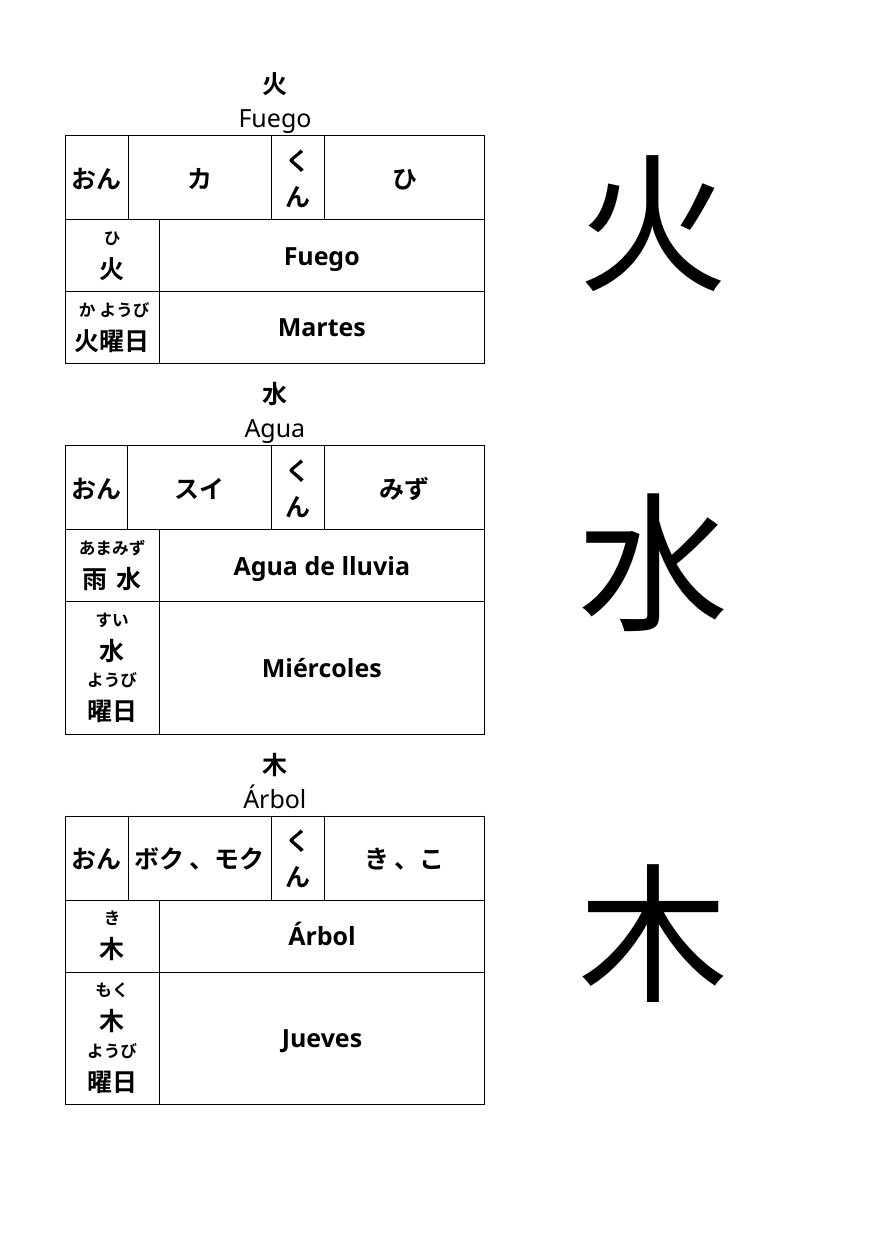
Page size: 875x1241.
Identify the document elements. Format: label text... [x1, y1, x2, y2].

table_header 火 [490, 59, 815, 369]
table_header ひ [325, 136, 484, 219]
table_cell 水 [490, 369, 815, 739]
table_cell Jueves [160, 973, 484, 1104]
table_header スイ [128, 446, 271, 529]
table_cell Árbol [160, 901, 484, 972]
table_header みず [325, 446, 484, 529]
table_cell 火ひ [66, 220, 159, 291]
table_cell 木 Árbol [59, 740, 490, 1110]
table_cell 木もく曜日ようび [66, 973, 159, 1104]
table_header おん [66, 817, 128, 899]
table_cell 火か曜日ようび [66, 292, 159, 363]
table_cell 水 Agua [59, 369, 490, 739]
table_header くん [272, 446, 324, 529]
table_header くん [272, 817, 324, 899]
table_cell Agua de lluvia [160, 530, 484, 601]
table_cell Martes [160, 292, 484, 363]
table_header 火 Fuego [59, 59, 490, 369]
table_cell 雨あま水みず [66, 530, 159, 601]
table_header カ [129, 136, 271, 219]
table_cell 木 [490, 740, 815, 1110]
table_cell 木き [66, 901, 159, 972]
table_header き 、こ [325, 817, 484, 899]
table_cell Fuego [160, 220, 484, 291]
table_cell Miércoles [160, 602, 484, 733]
table_header ボク 、モク [129, 817, 271, 899]
table_header くん [272, 136, 324, 219]
table_header おん [66, 446, 127, 529]
table_cell 水すい曜日ようび [66, 602, 159, 733]
table_header おん [66, 136, 128, 219]
